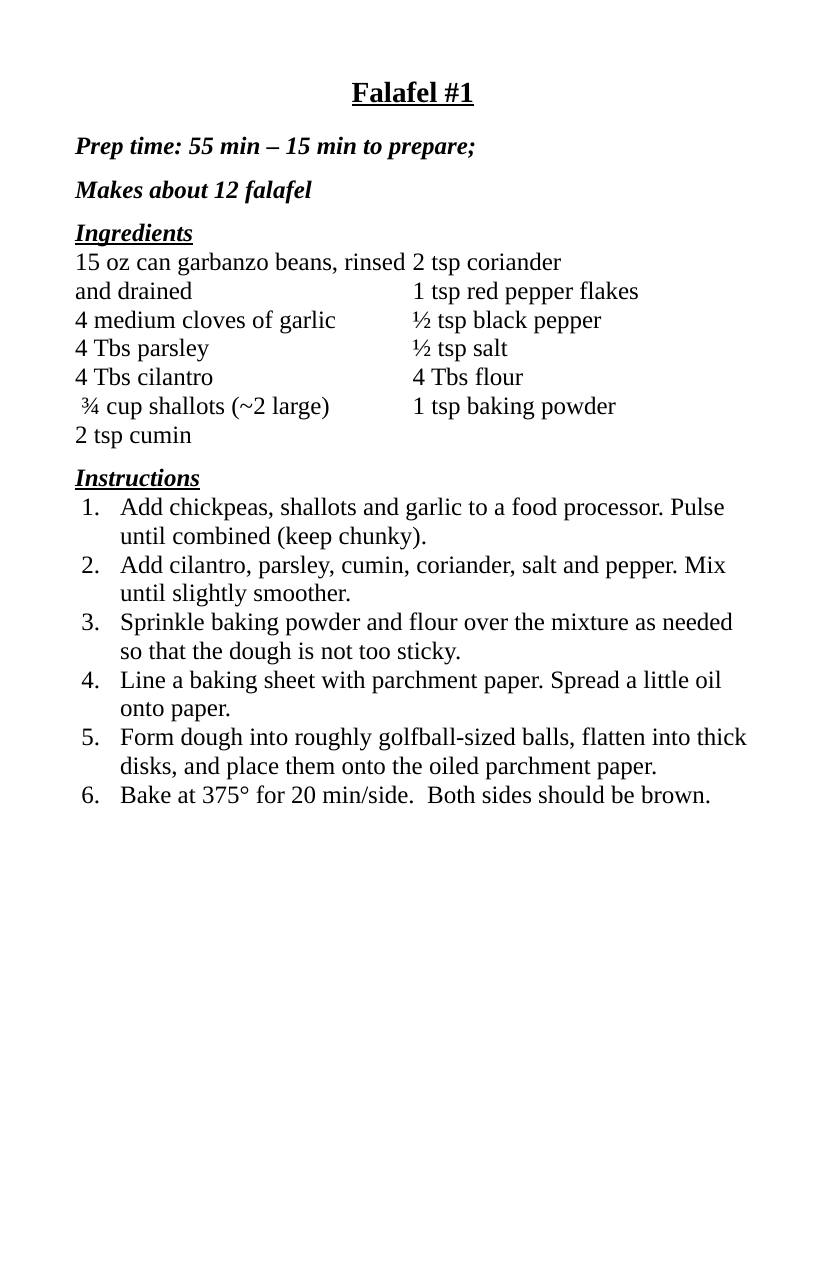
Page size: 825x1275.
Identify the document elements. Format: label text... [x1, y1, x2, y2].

list Sprinkle baking powder and flour over the mixture as needed so that the dough is not too sticky. [75, 607, 750, 665]
text 2 tsp coriander [412, 247, 750, 276]
text 4 Tbs cilantro [75, 362, 412, 391]
subtitle Ingredients [75, 218, 750, 247]
subtitle Falafel #1 [75, 75, 750, 108]
list Bake at 375° for 20 min/side. Both sides should be brown. [75, 780, 750, 808]
list Add cilantro, parsley, cumin, coriander, salt and pepper. Mix until slightly smoother. [75, 550, 750, 607]
text 4 Tbs flour [412, 362, 750, 391]
text 4 medium cloves of garlic [75, 305, 412, 333]
text 2 tsp cumin [75, 420, 412, 448]
text ½ tsp black pepper [412, 305, 750, 333]
text ¾ cup shallots (~2 large) [75, 391, 412, 420]
subtitle Prep time: 55 min – 15 min to prepare; [75, 131, 750, 160]
text 1 tsp baking powder [412, 391, 750, 420]
text 15 oz can garbanzo beans, rinsed and drained [75, 247, 412, 305]
text ½ tsp salt [412, 333, 750, 362]
list Form dough into roughly golfball-sized balls, flatten into thick disks, and place them onto the oiled parchment paper. [75, 722, 750, 780]
list Add chickpeas, shallots and garlic to a food processor. Pulse until combined (keep chunky). [75, 492, 750, 550]
subtitle Instructions [75, 463, 750, 492]
text 1 tsp red pepper flakes [412, 276, 750, 305]
text 4 Tbs parsley [75, 333, 412, 362]
list Line a baking sheet with parchment paper. Spread a little oil onto paper. [75, 665, 750, 722]
subtitle Makes about 12 falafel [75, 175, 750, 203]
